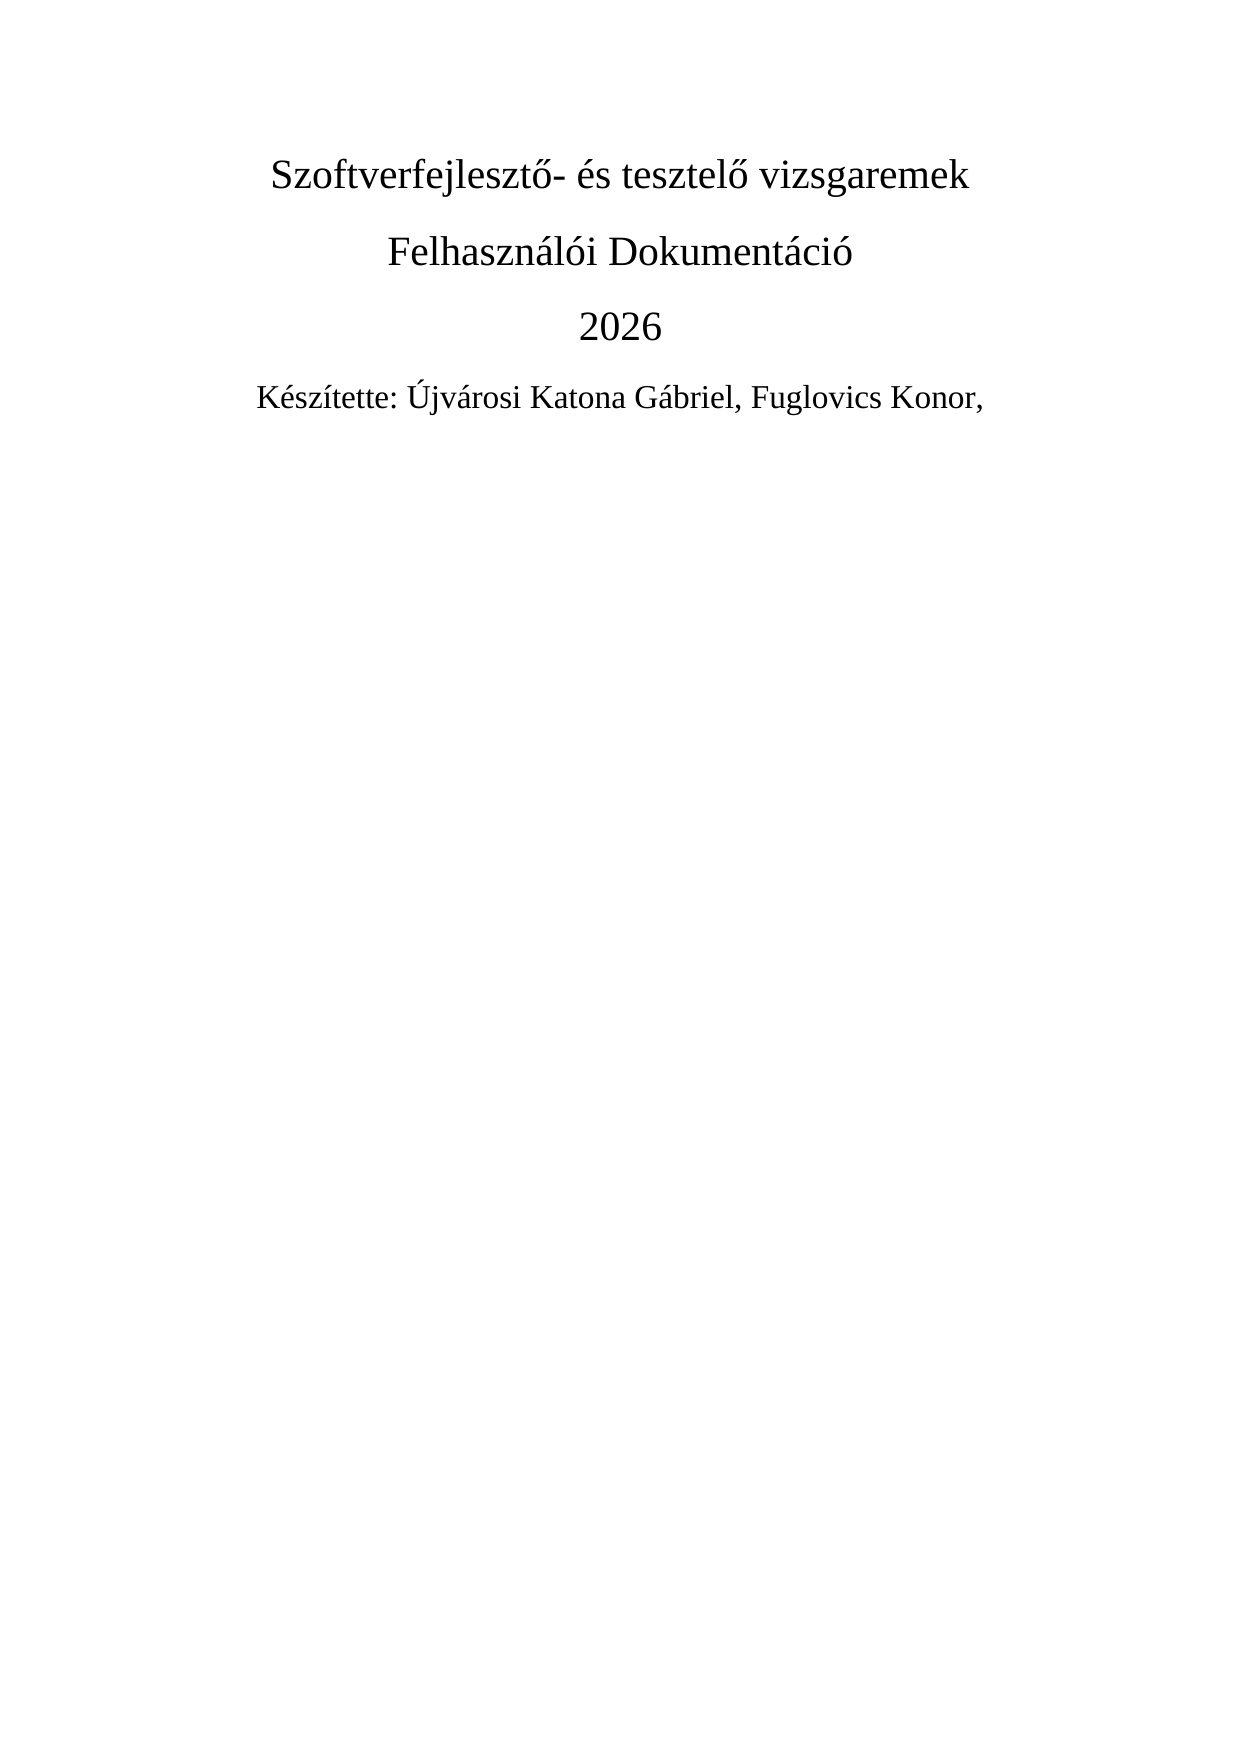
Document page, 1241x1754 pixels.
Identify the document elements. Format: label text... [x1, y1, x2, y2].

text Készítette: Újvárosi Katona Gábriel, Fuglovics Konor, [150, 378, 1090, 416]
text Felhasználói Dokumentáció [150, 226, 1090, 274]
text Szoftverfejlesztő- és tesztelő vizsgaremek [150, 150, 1090, 198]
text 2026 [150, 302, 1090, 350]
